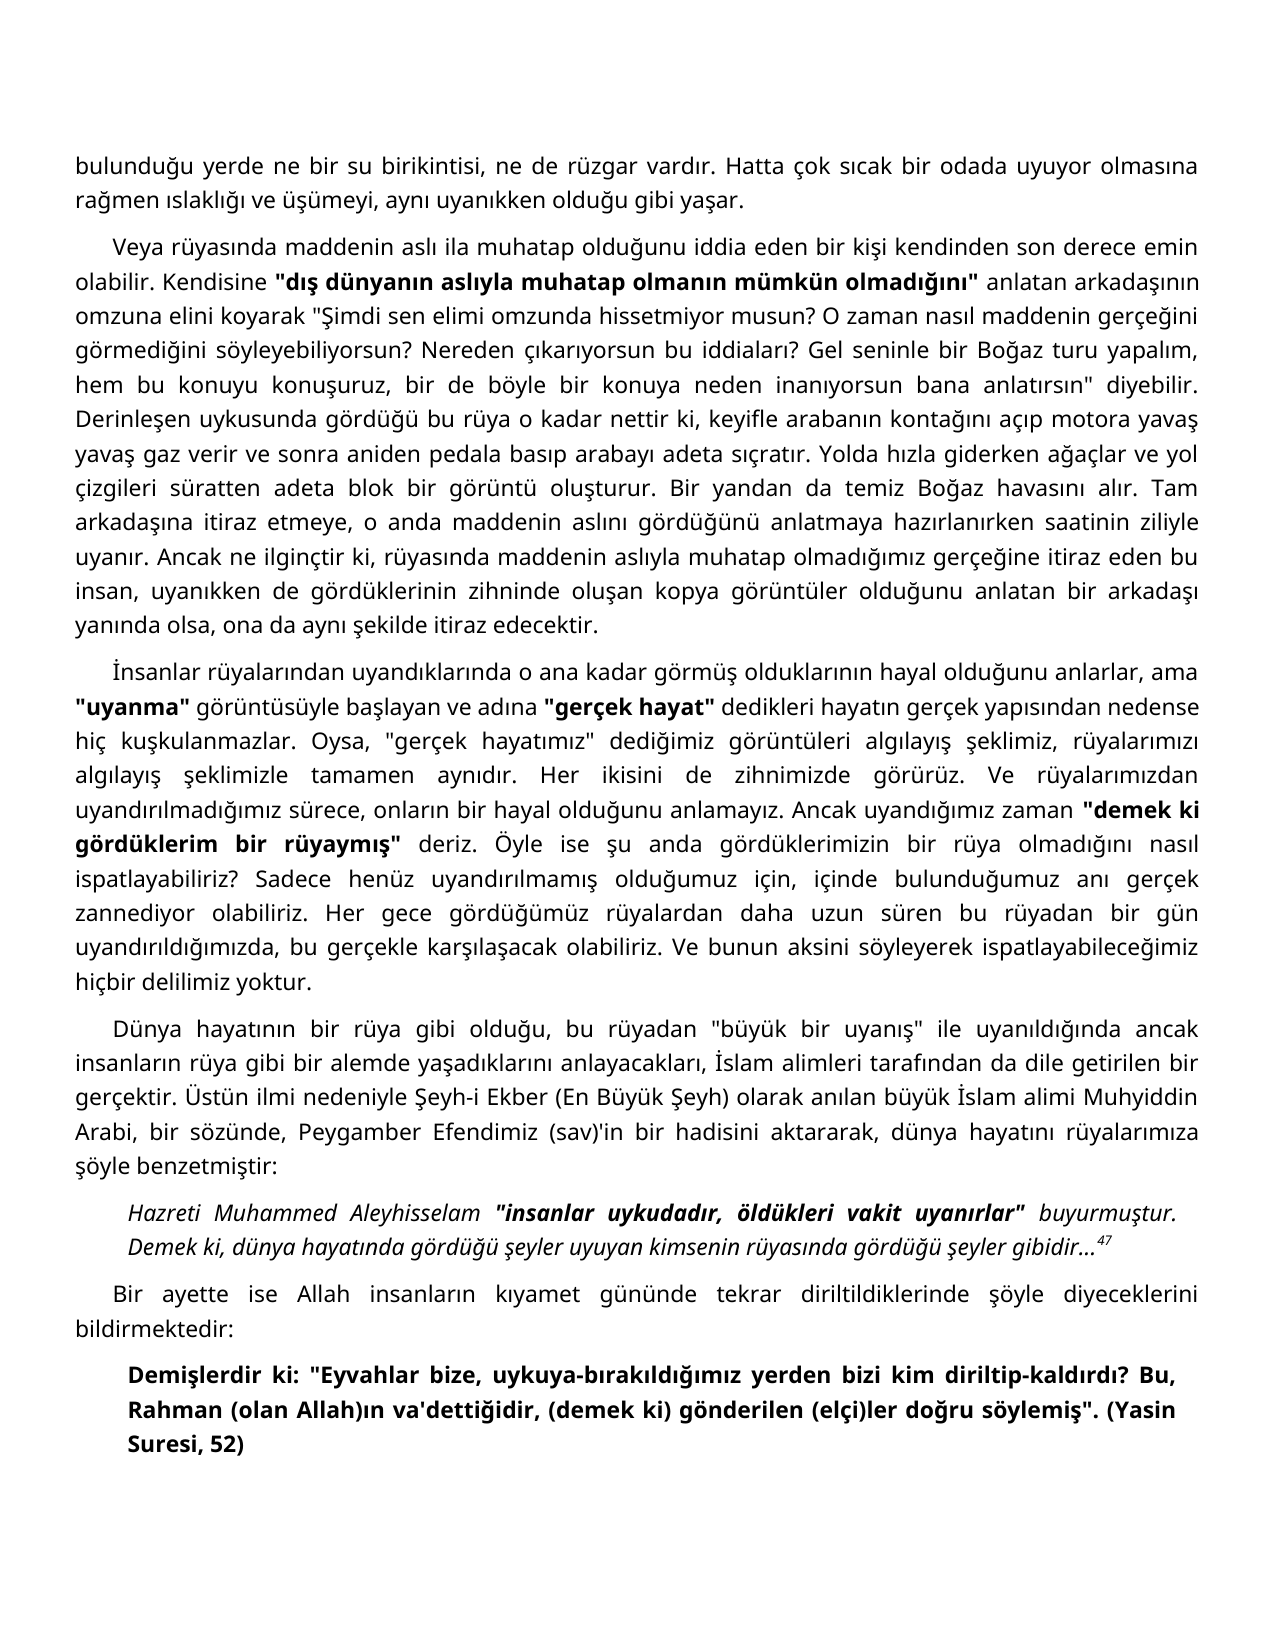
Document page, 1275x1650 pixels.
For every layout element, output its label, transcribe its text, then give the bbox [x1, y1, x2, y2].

text Bir ayette ise Allah insanların kıyamet gününde tekrar diriltildiklerinde şöyle diyeceklerini bildirmektedir: [75, 1278, 1200, 1344]
text Dünya hayatının bir rüya gibi olduğu, bu rüyadan "büyük bir uyanış" ile uyanıldığında ancak insanların rüya gibi bir alemde yaşadıklarını anlayacakları, İslam alimleri tarafından da dile getirilen bir gerçektir. Üstün ilmi nedeniyle Şeyh-i Ekber (En Büyük Şeyh) olarak anılan büyük İslam alimi Muhyiddin Arabi, bir sözünde, Peygamber Efendimiz (sav)'in bir hadisini aktararak, dünya hayatını rüyalarımıza şöyle benzetmiştir: [75, 1012, 1200, 1181]
text Demişlerdir ki: "Eyvahlar bize, uykuya-bırakıldığımız yerden bizi kim diriltip-kaldırdı? Bu, Rahman (olan Allah)ın va'dettiğidir, (demek ki) gönderilen (elçi)ler doğru söylemiş". (Yasin Suresi, 52) [127, 1359, 1177, 1459]
text Veya rüyasında maddenin aslı ila muhatap olduğunu iddia eden bir kişi kendinden son derece emin olabilir. Kendisine "dış dünyanın aslıyla muhatap olmanın mümkün olmadığını" anlatan arkadaşının omzuna elini koyarak "Şimdi sen elimi omzunda hissetmiyor musun? O zaman nasıl maddenin gerçeğini görmediğini söyleyebiliyorsun? Nereden çıkarıyorsun bu iddiaları? Gel seninle bir Boğaz turu yapalım, hem bu konuyu konuşuruz, bir de böyle bir konuya neden inanıyorsun bana anlatırsın" diyebilir. Derinleşen uykusunda gördüğü bu rüya o kadar nettir ki, keyifle arabanın kontağını açıp motora yavaş yavaş gaz verir ve sonra aniden pedala basıp arabayı adeta sıçratır. Yolda hızla giderken ağaçlar ve yol çizgileri süratten adeta blok bir görüntü oluşturur. Bir yandan da temiz Boğaz havasını alır. Tam arkadaşına itiraz etmeye, o anda maddenin aslını gördüğünü anlatmaya hazırlanırken saatinin ziliyle uyanır. Ancak ne ilginçtir ki, rüyasında maddenin aslıyla muhatap olmadığımız gerçeğine itiraz eden bu insan, uyanıkken de gördüklerinin zihninde oluşan kopya görüntüler olduğunu anlatan bir arkadaşı yanında olsa, ona da aynı şekilde itiraz edecektir. [75, 231, 1200, 641]
text İnsanlar rüyalarından uyandıklarında o ana kadar görmüş olduklarının hayal olduğunu anlarlar, ama "uyanma" görüntüsüyle başlayan ve adına "gerçek hayat" dedikleri hayatın gerçek yapısından nedense hiç kuşkulanmazlar. Oysa, "gerçek hayatımız" dediğimiz görüntüleri algılayış şeklimiz, rüyalarımızı algılayış şeklimizle tamamen aynıdır. Her ikisini de zihnimizde görürüz. Ve rüyalarımızdan uyandırılmadığımız sürece, onların bir hayal olduğunu anlamayız. Ancak uyandığımız zaman "demek ki gördüklerim bir rüyaymış" deriz. Öyle ise şu anda gördüklerimizin bir rüya olmadığını nasıl ispatlayabiliriz? Sadece henüz uyandırılmamış olduğumuz için, içinde bulunduğumuz anı gerçek zannediyor olabiliriz. Her gece gördüğümüz rüyalardan daha uzun süren bu rüyadan bir gün uyandırıldığımızda, bu gerçekle karşılaşacak olabiliriz. Ve bunun aksini söyleyerek ispatlayabileceğimiz hiçbir delilimiz yoktur. [75, 656, 1200, 997]
text bulunduğu yerde ne bir su birikintisi, ne de rüzgar vardır. Hatta çok sıcak bir odada uyuyor olmasına rağmen ıslaklığı ve üşümeyi, aynı uyanıkken olduğu gibi yaşar. [75, 150, 1200, 216]
text Hazreti Muhammed Aleyhisselam "insanlar uykudadır, öldükleri vakit uyanırlar" buyurmuştur. Demek ki, dünya hayatında gördüğü şeyler uyuyan kimsenin rüyasında gördüğü şeyler gibidir...47 [127, 1197, 1177, 1262]
